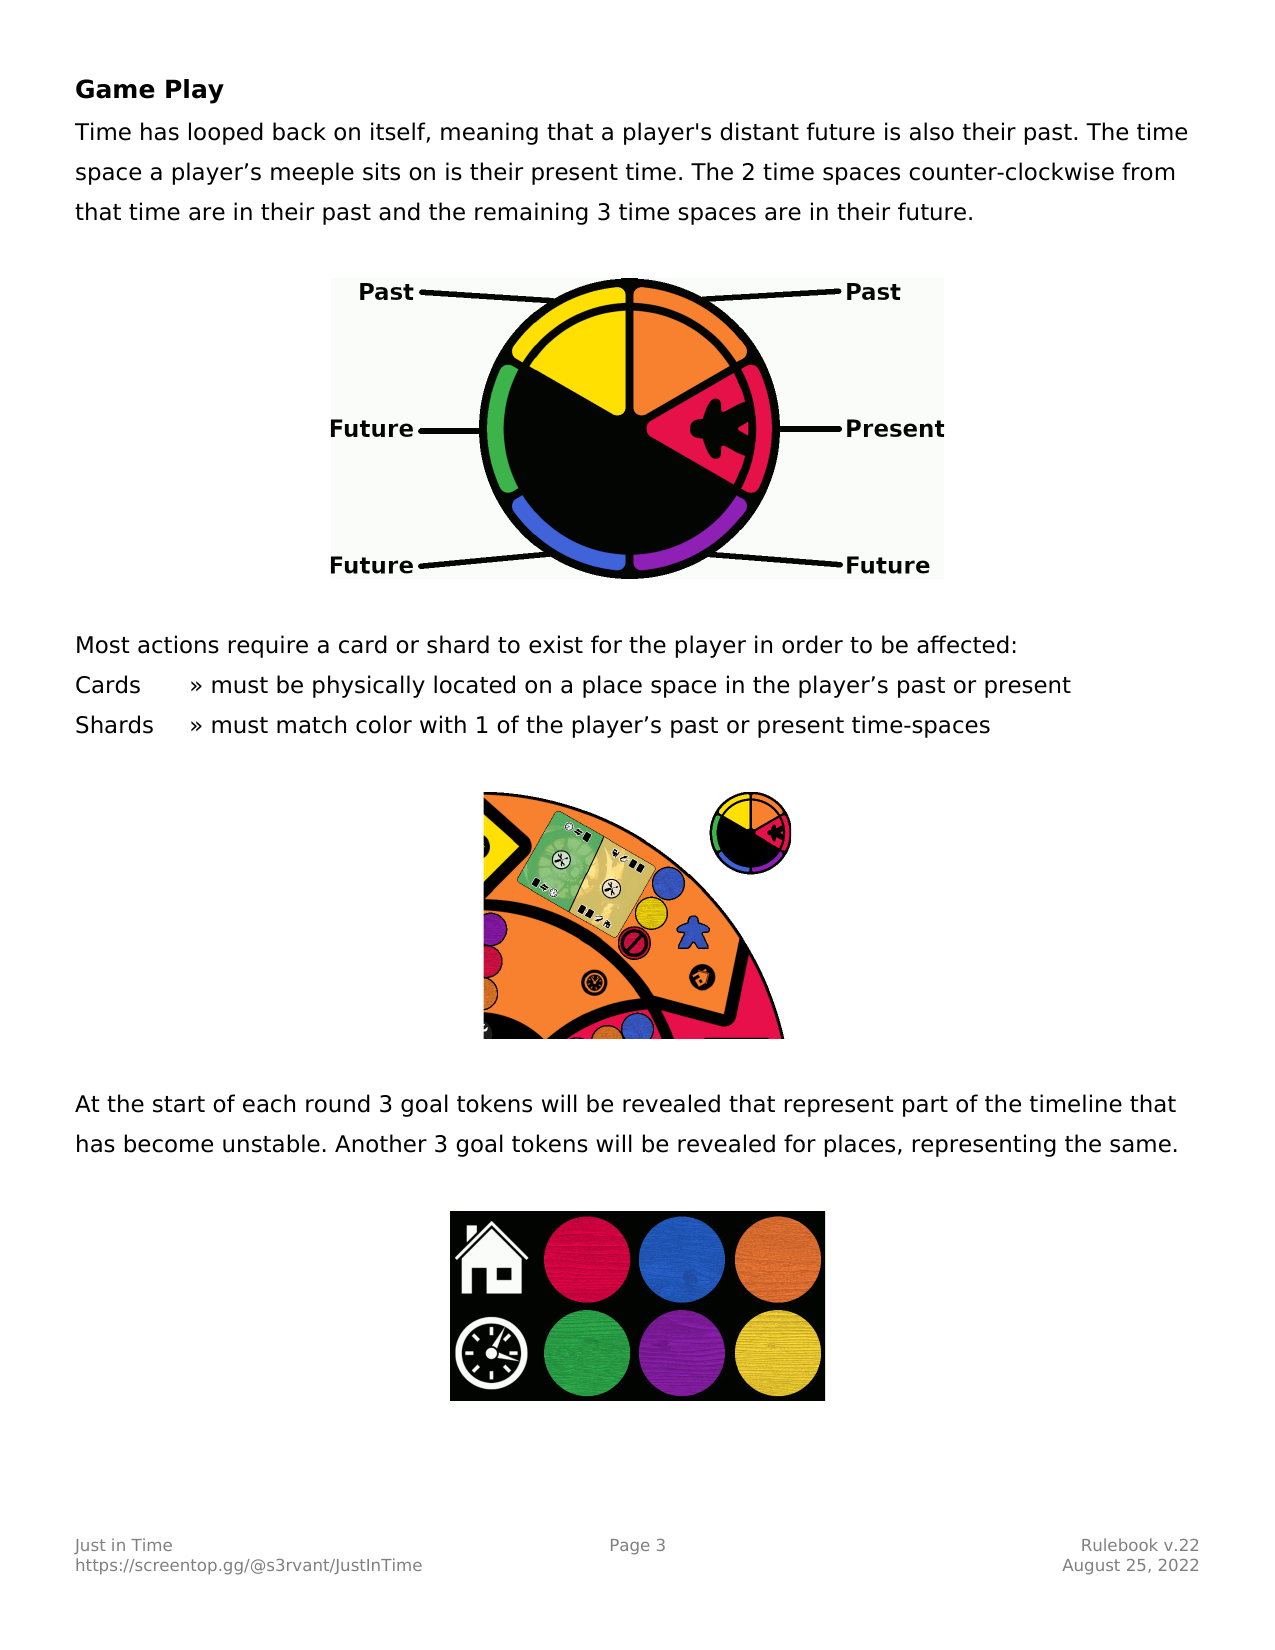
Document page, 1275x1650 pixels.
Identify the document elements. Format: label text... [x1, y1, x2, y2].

text Game Play [75, 75, 1200, 104]
text Shards » must match color with 1 of the player’s past or present time-spaces [75, 712, 1200, 739]
text At the start of each round 3 goal tokens will be revealed that represent part of the timeline that has become unstable. Another 3 goal tokens will be revealed for places, representing the same. [75, 1091, 1200, 1158]
text Cards » must be physically located on a place space in the player’s past or present [75, 672, 1200, 699]
picture [330, 278, 945, 579]
picture [450, 1211, 826, 1401]
picture [483, 792, 792, 1039]
text Most actions require a card or shard to exist for the player in order to be affected: [75, 632, 1200, 659]
text Time has looped back on itself, meaning that a player's distant future is also their past. The time space a player’s meeple sits on is their present time. The 2 time spaces counter-clockwise from that time are in their past and the remaining 3 time spaces are in their future. [75, 119, 1200, 225]
